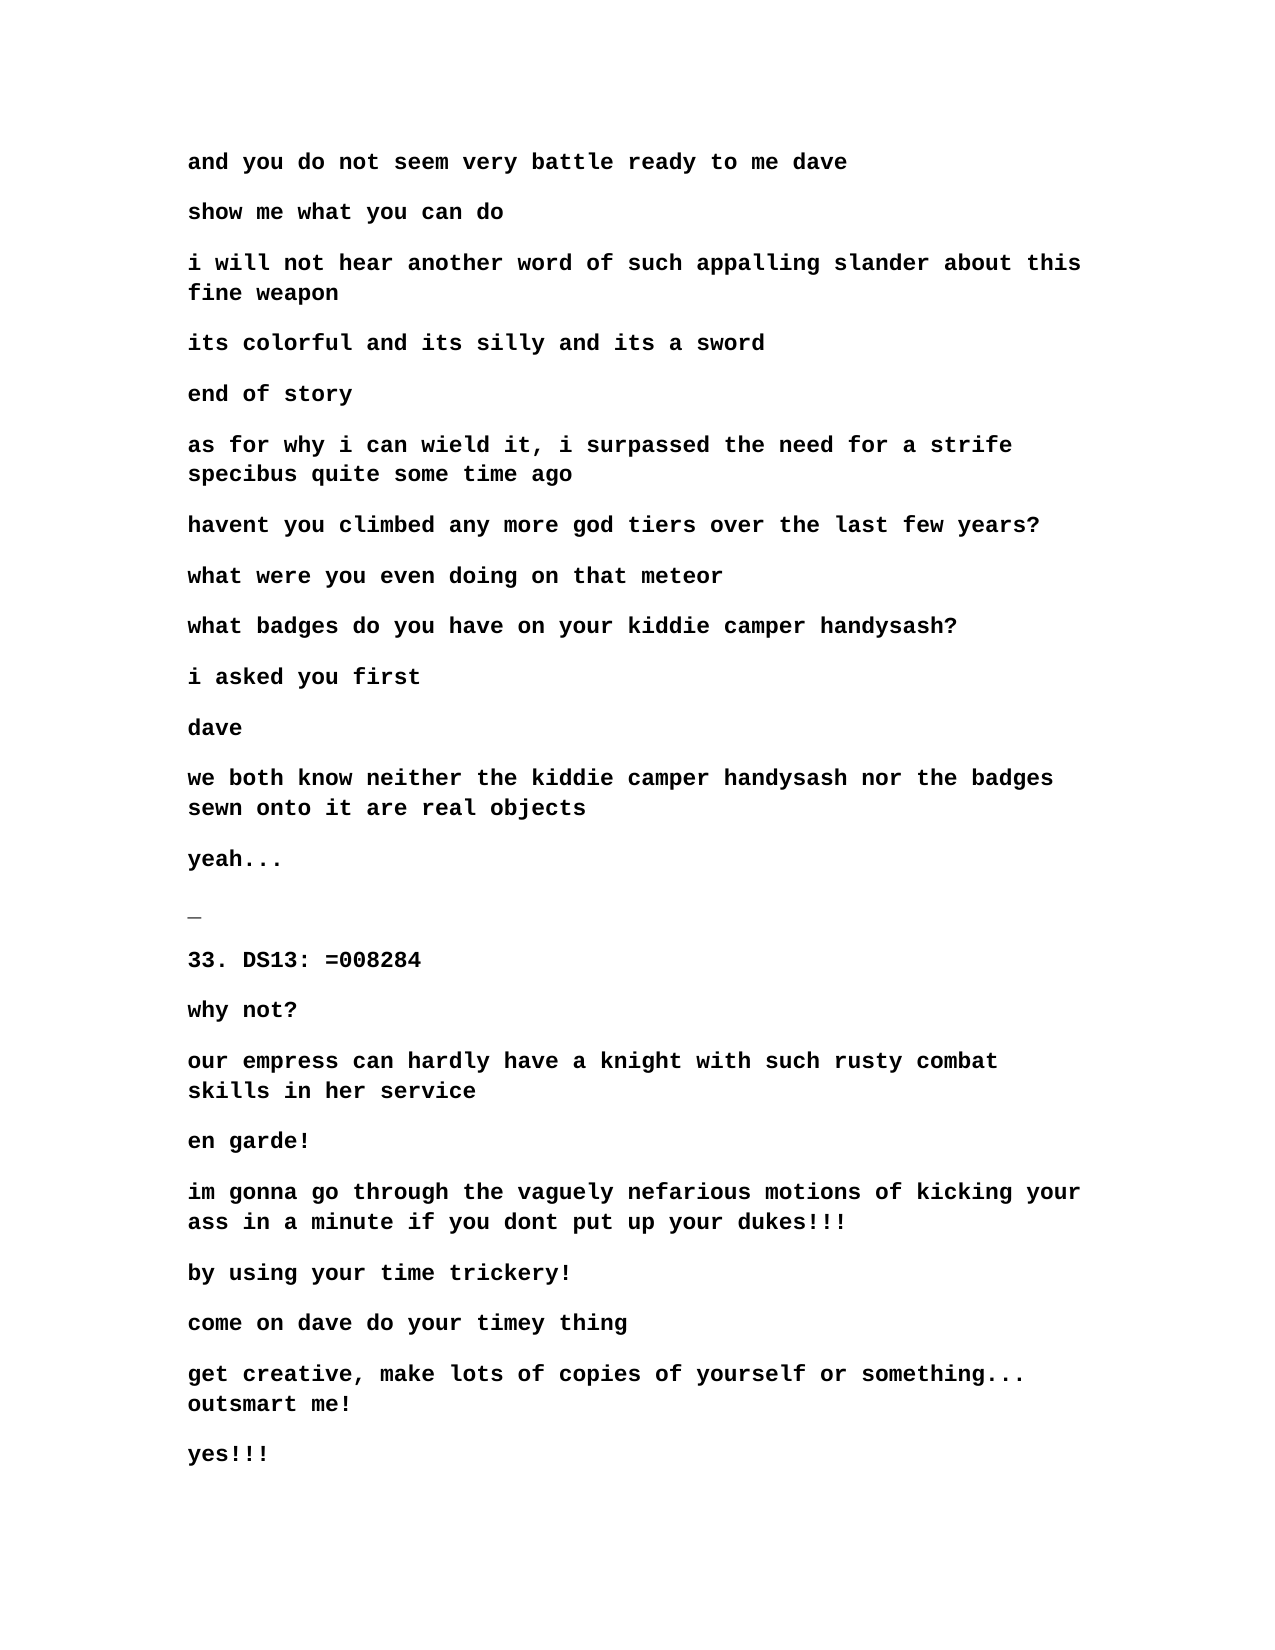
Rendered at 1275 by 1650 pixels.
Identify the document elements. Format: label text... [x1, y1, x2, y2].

text why not? [187, 999, 1087, 1025]
text what badges do you have on your kiddie camper handysash? [187, 614, 1087, 641]
text yeah... [187, 847, 1087, 873]
text come on dave do your timey thing [187, 1311, 1087, 1337]
text yes!!! [187, 1442, 1087, 1468]
text end of story [187, 382, 1087, 408]
text _ [187, 897, 1087, 923]
text our empress can hardly have a knight with such rusty combat skills in her service [187, 1049, 1087, 1105]
text get creative, make lots of copies of yourself or something... outsmart me! [187, 1362, 1087, 1418]
text en garde! [187, 1130, 1087, 1156]
text by using your time trickery! [187, 1261, 1087, 1287]
text as for why i can wield it, i surpassed the need for a strife specibus quite some time ago [187, 433, 1087, 489]
text dave [187, 716, 1087, 742]
text its colorful and its silly and its a sword [187, 332, 1087, 358]
text show me what you can do [187, 201, 1087, 227]
text 33. DS13: =008284 [187, 948, 1087, 974]
text havent you climbed any more god tiers over the last few years? [187, 513, 1087, 539]
text we both know neither the kiddie camper handysash nor the badges sewn onto it are real objects [187, 766, 1087, 822]
text what were you even doing on that meteor [187, 564, 1087, 590]
text i asked you first [187, 665, 1087, 691]
text i will not hear another word of such appalling slander about this fine weapon [187, 251, 1087, 307]
text and you do not seem very battle ready to me dave [187, 150, 1087, 176]
text im gonna go through the vaguely nefarious motions of kicking your ass in a minute if you dont put up your dukes!!! [187, 1180, 1087, 1236]
